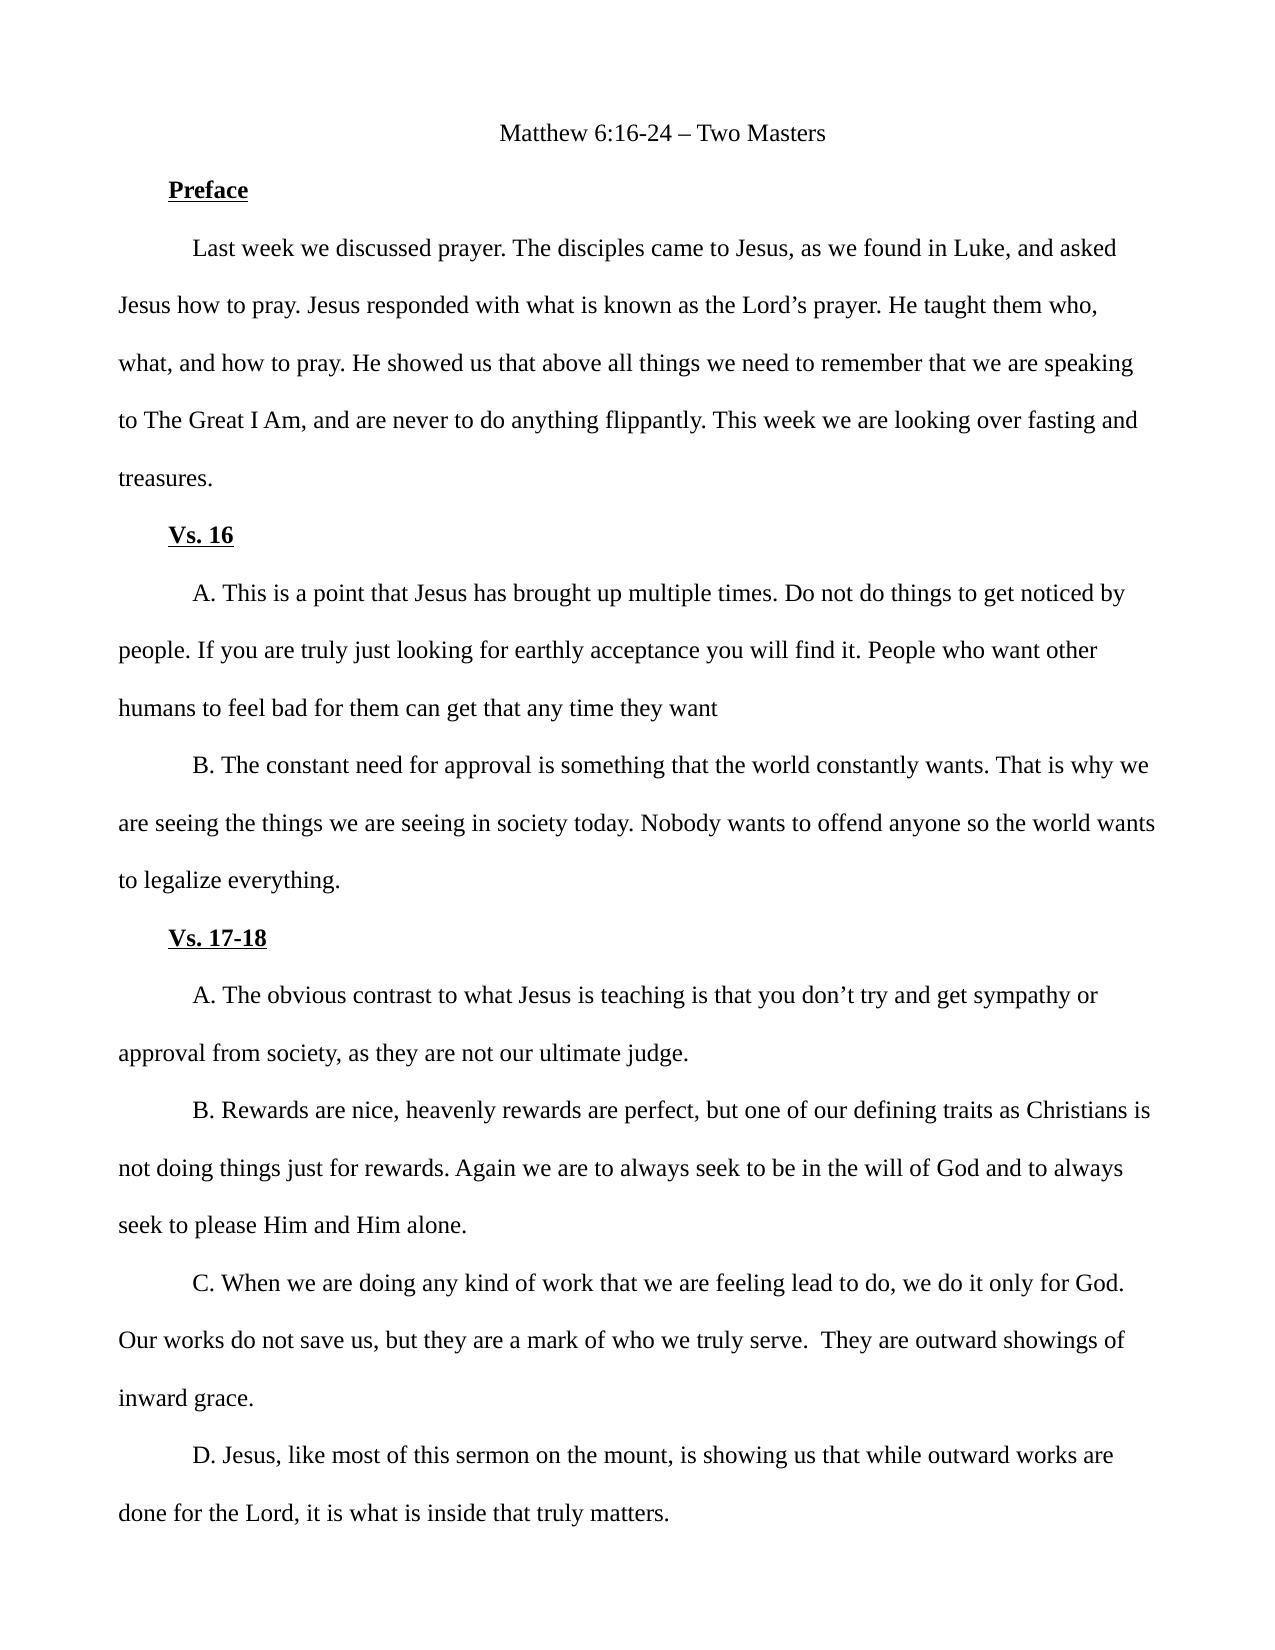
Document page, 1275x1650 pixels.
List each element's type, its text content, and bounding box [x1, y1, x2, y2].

text B. Rewards are nice, heavenly rewards are perfect, but one of our defining traits as Christians is not doing things just for rewards. Again we are to always seek to be in the will of God and to always seek to please Him and Him alone. [118, 1096, 1157, 1239]
text Matthew 6:16-24 – Two Masters [118, 118, 1157, 147]
text B. The constant need for approval is something that the world constantly wants. That is why we are seeing the things we are seeing in society today. Nobody wants to offend anyone so the world wants to legalize everything. [118, 751, 1157, 894]
text D. Jesus, like most of this sermon on the mount, is showing us that while outward works are done for the Lord, it is what is inside that truly matters. [118, 1441, 1157, 1527]
text A. This is a point that Jesus has brought up multiple times. Do not do things to get noticed by people. If you are truly just looking for earthly acceptance you will find it. People who want other humans to feel bad for them can get that any time they want [118, 578, 1157, 722]
text Preface [118, 176, 1157, 204]
text Vs. 17-18 [118, 923, 1157, 952]
text Last week we discussed prayer. The disciples came to Jesus, as we found in Luke, and asked Jesus how to pray. Jesus responded with what is known as the Lord’s prayer. He taught them who, what, and how to pray. He showed us that above all things we need to remember that we are speaking to The Great I Am, and are never to do anything flippantly. This week we are looking over fasting and treasures. [118, 233, 1157, 492]
text Vs. 16 [118, 521, 1157, 549]
text A. The obvious contrast to what Jesus is teaching is that you don’t try and get sympathy or approval from society, as they are not our ultimate judge. [118, 981, 1157, 1067]
text C. When we are doing any kind of work that we are feeling lead to do, we do it only for God. Our works do not save us, but they are a mark of who we truly serve. They are outward showings of inward grace. [118, 1268, 1157, 1412]
